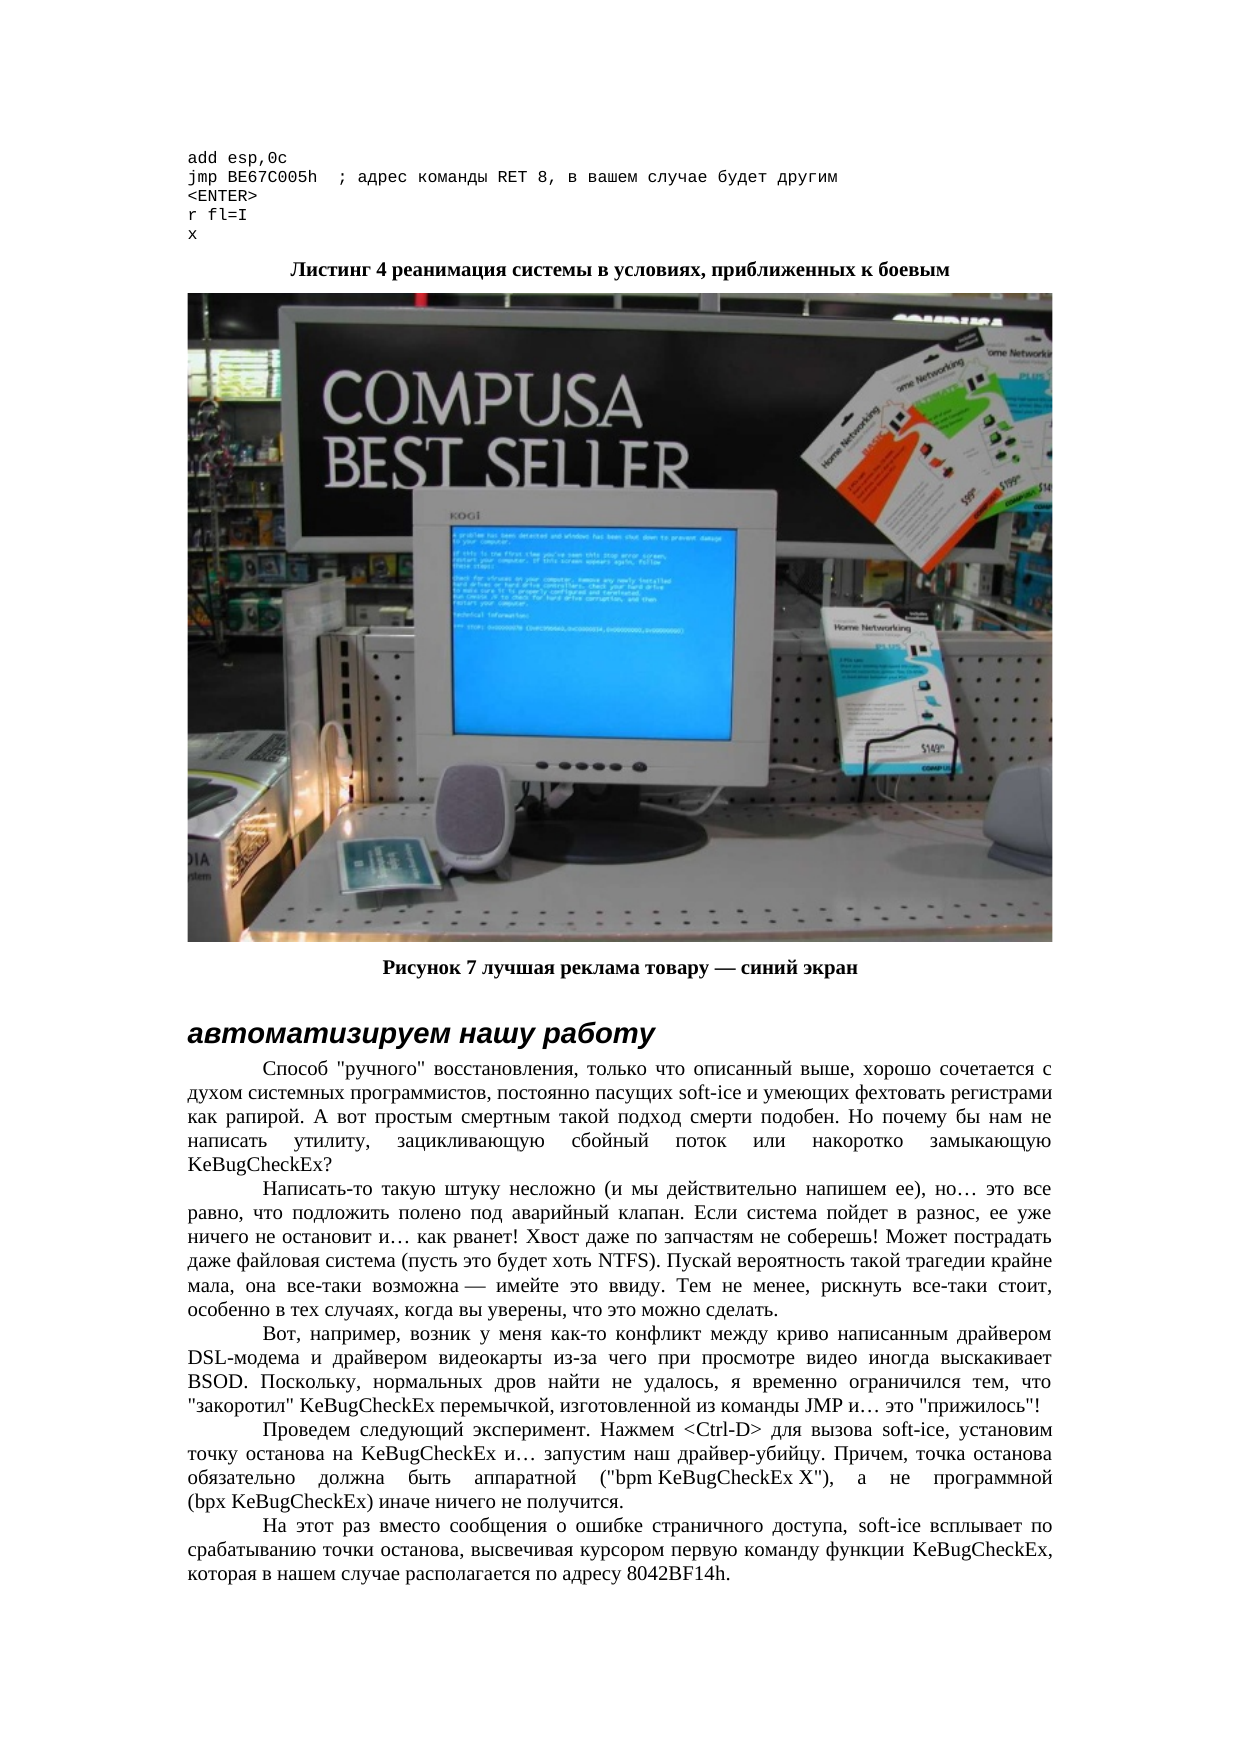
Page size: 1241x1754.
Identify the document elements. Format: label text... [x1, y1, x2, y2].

text Написать-то такую штуку несложно (и мы действительно напишем ее), но… это все равно, что подложить полено под аварийный клапан. Если система пойдет в разнос, ее уже ничего не остановит и… как рванет! Хвост даже по запчастям не соберешь! Может пострадать даже файловая система (пусть это будет хоть NTFS). Пускай вероятность такой трагедии крайне мала, она все-таки возможна — имейте это ввиду. Тем не менее, рискнуть все-таки стоит, особенно в тех случаях, когда вы уверены, что это можно сделать. [187, 1176, 1053, 1321]
text Способ "ручного" восстановления, только что описанный выше, хорошо сочетается с духом системных программистов, постоянно пасущих soft-ice и умеющих фехтовать регистрами как рапирой. А вот простым смертным такой подход смерти подобен. Но почему бы нам не написать утилиту, зацикливающую сбойный поток или накоротко замыкающую KeBugCheckEx? [187, 1056, 1053, 1176]
text r fl=I [187, 207, 1053, 225]
text jmp BE67C005h ; адрес команды RET 8, в вашем случае будет другим [187, 169, 1053, 188]
text Проведем следующий эксперимент. Нажмем <Ctrl-D> для вызова soft-ice, установим точку останова на KeBugCheckEx и… запустим наш драйвер-убийцу. Причем, точка останова обязательно должна быть аппаратной ("bpm KeBugCheckEx X"), а не программной (bpх KeBugCheckEx) иначе ничего не получится. [187, 1417, 1053, 1513]
text add esp,0c [187, 150, 1053, 169]
text Листинг 4 реанимация системы в условиях, приближенных к боевым [187, 257, 1053, 281]
text Рисунок 7 лучшая реклама товару — синий экран [187, 954, 1053, 979]
text <ENTER> [187, 188, 1053, 207]
text Вот, например, возник у меня как-то конфликт между криво написанным драйвером DSL-модема и драйвером видеокарты из-за чего при просмотре видео иногда выскакивает BSOD. Поскольку, нормальных дров найти не удалось, я временно ограничился тем, что "закоротил" KeBugCheckEx перемычкой, изготовленной из команды JMP и… это "прижилось"! [187, 1321, 1053, 1417]
picture [187, 293, 1053, 942]
text На этот раз вместо сообщения о ошибке страничного доступа, soft-ice всплывает по срабатыванию точки останова, высвечивая курсором первую команду функции KeBugCheckEx, которая в нашем случае располагается по адресу 8042BF14h. [187, 1513, 1053, 1585]
text x [187, 225, 1053, 244]
subtitle автоматизируем нашу работу [187, 1016, 1053, 1050]
